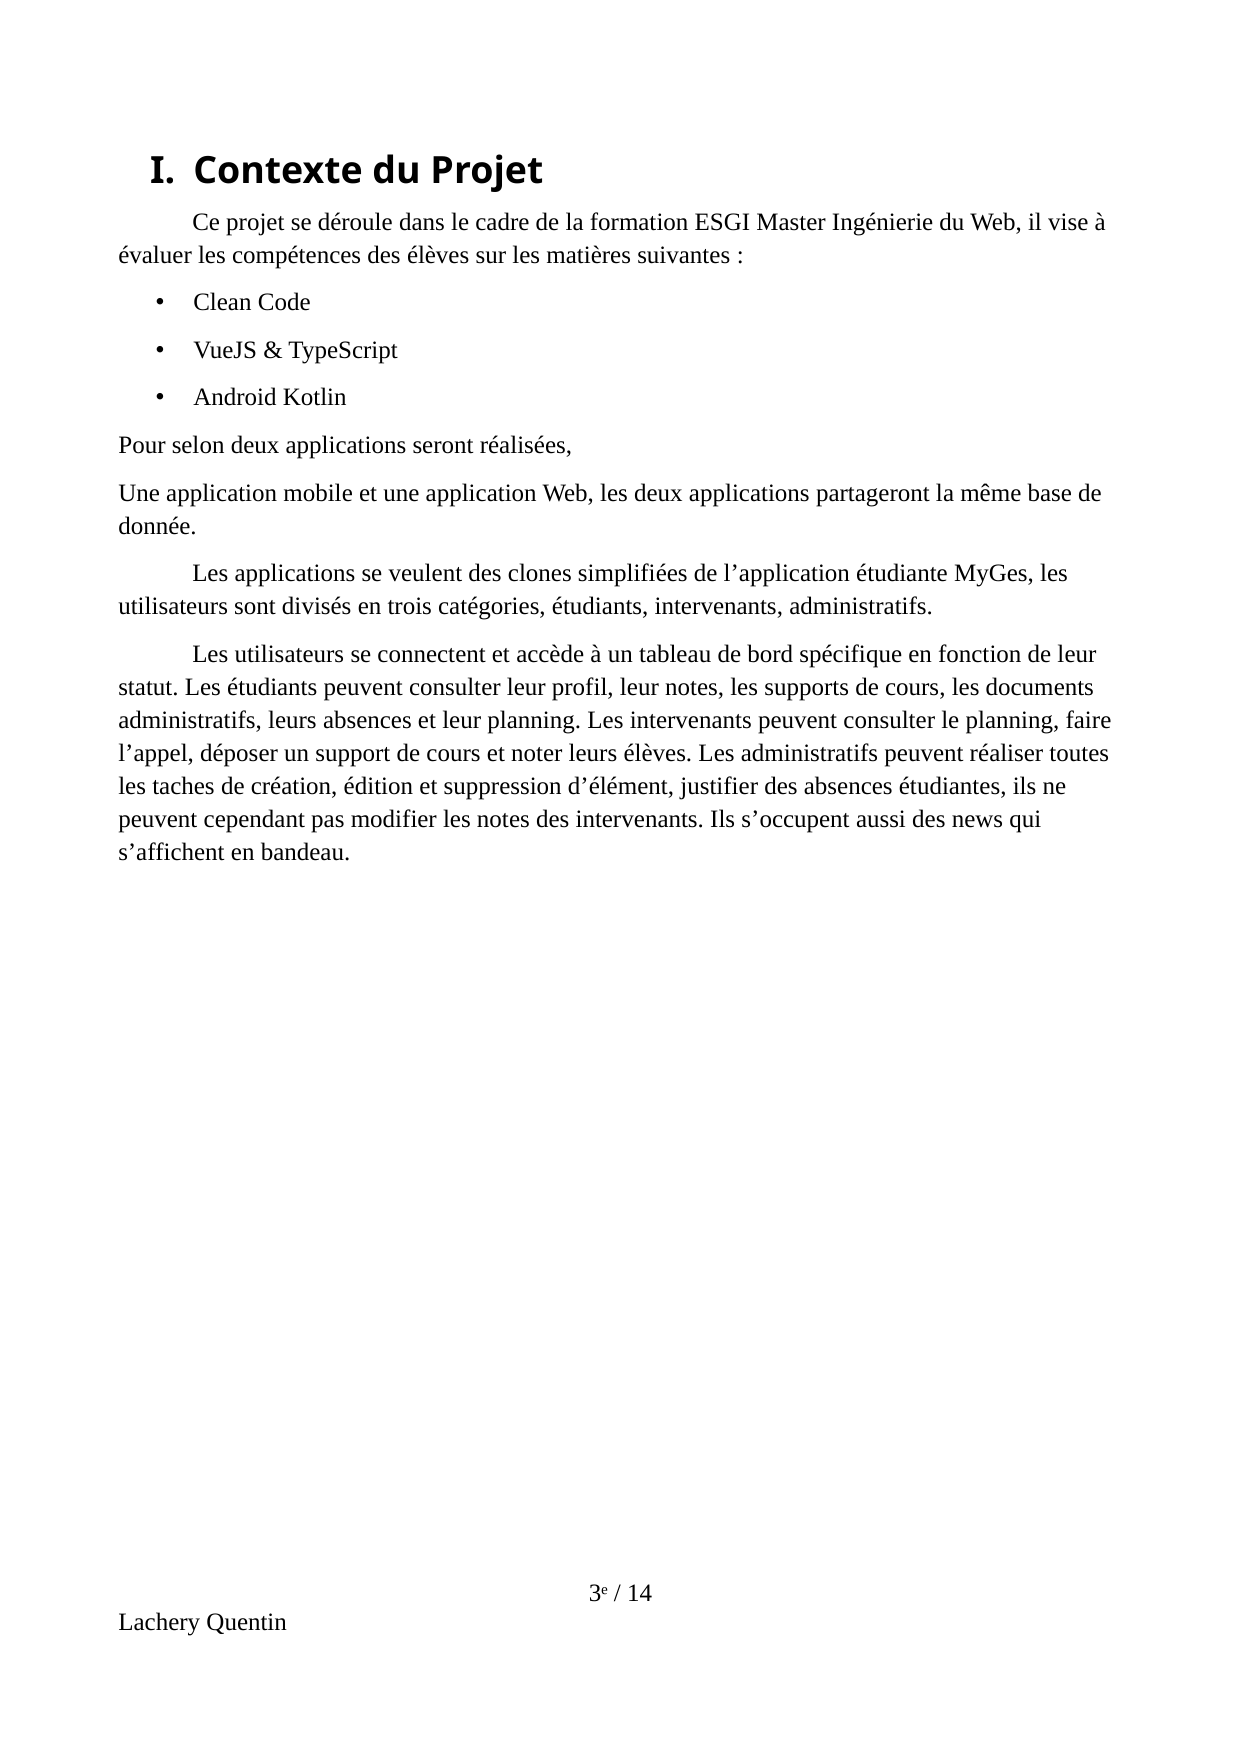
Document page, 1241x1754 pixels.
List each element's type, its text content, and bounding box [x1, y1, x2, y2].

list Android Kotlin [156, 382, 1122, 411]
text Les utilisateurs se connectent et accède à un tableau de bord spécifique en fonction de leur statut. Les étudiants peuvent consulter leur profil, leur notes, les supports de cours, les documents administratifs, leurs absences et leur planning. Les intervenants peuvent consulter le planning, faire l’appel, déposer un support de cours et noter leurs élèves. Les administratifs peuvent réaliser toutes les taches de création, édition et suppression d’élément, justifier des absences étudiantes, ils ne peuvent cependant pas modifier les notes des intervenants. Ils s’occupent aussi des news qui s’affichent en bandeau. [118, 639, 1122, 866]
text Ce projet se déroule dans le cadre de la formation ESGI Master Ingénierie du Web, il vise à évaluer les compétences des élèves sur les matières suivantes : [118, 207, 1122, 268]
text Une application mobile et une application Web, les deux applications partageront la même base de donnée. [118, 478, 1122, 539]
text Pour selon deux applications seront réalisées, [118, 430, 1122, 459]
subtitle Contexte du Projet [175, 143, 1122, 194]
list Clean Code [156, 287, 1122, 316]
text Les applications se veulent des clones simplifiées de l’application étudiante MyGes, les utilisateurs sont divisés en trois catégories, étudiants, intervenants, administratifs. [118, 558, 1122, 620]
list VueJS & TypeScript [156, 335, 1122, 364]
